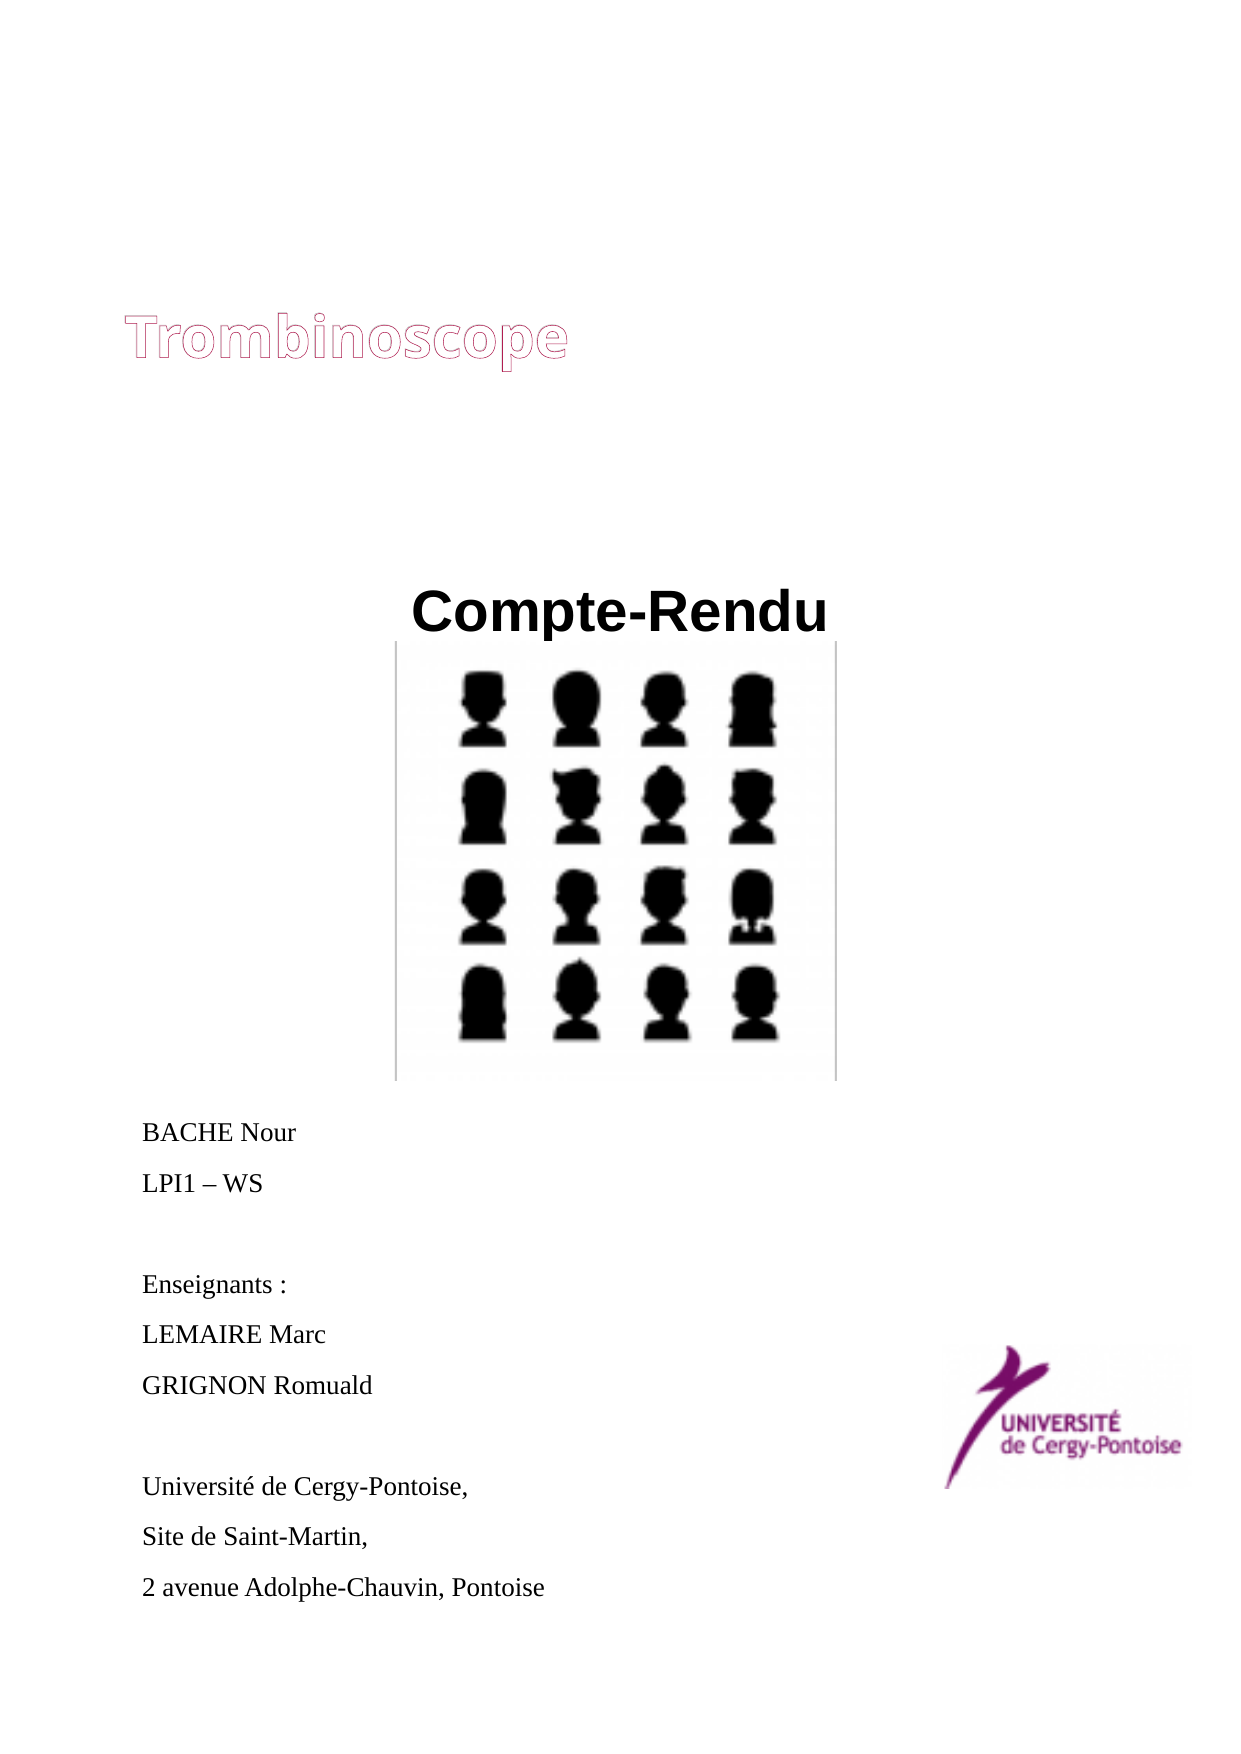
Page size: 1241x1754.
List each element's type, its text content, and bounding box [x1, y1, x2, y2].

picture [942, 1344, 1192, 1489]
text LPI1 – WS [118, 1167, 1122, 1198]
text Site de Saint-Martin, [118, 1520, 1122, 1552]
text BACHE Nour [118, 1116, 1122, 1147]
picture [287, 641, 947, 1081]
text Trombinoscope [124, 295, 1122, 375]
title Compte-Rendu [118, 577, 1122, 644]
text GRIGNON Romuald [118, 1369, 942, 1400]
text Enseignants : [118, 1268, 1122, 1299]
text LEMAIRE Marc [118, 1318, 1122, 1349]
text 2 avenue Adolphe-Chauvin, Pontoise [118, 1571, 1122, 1602]
text Université de Cergy-Pontoise, [118, 1470, 1122, 1501]
